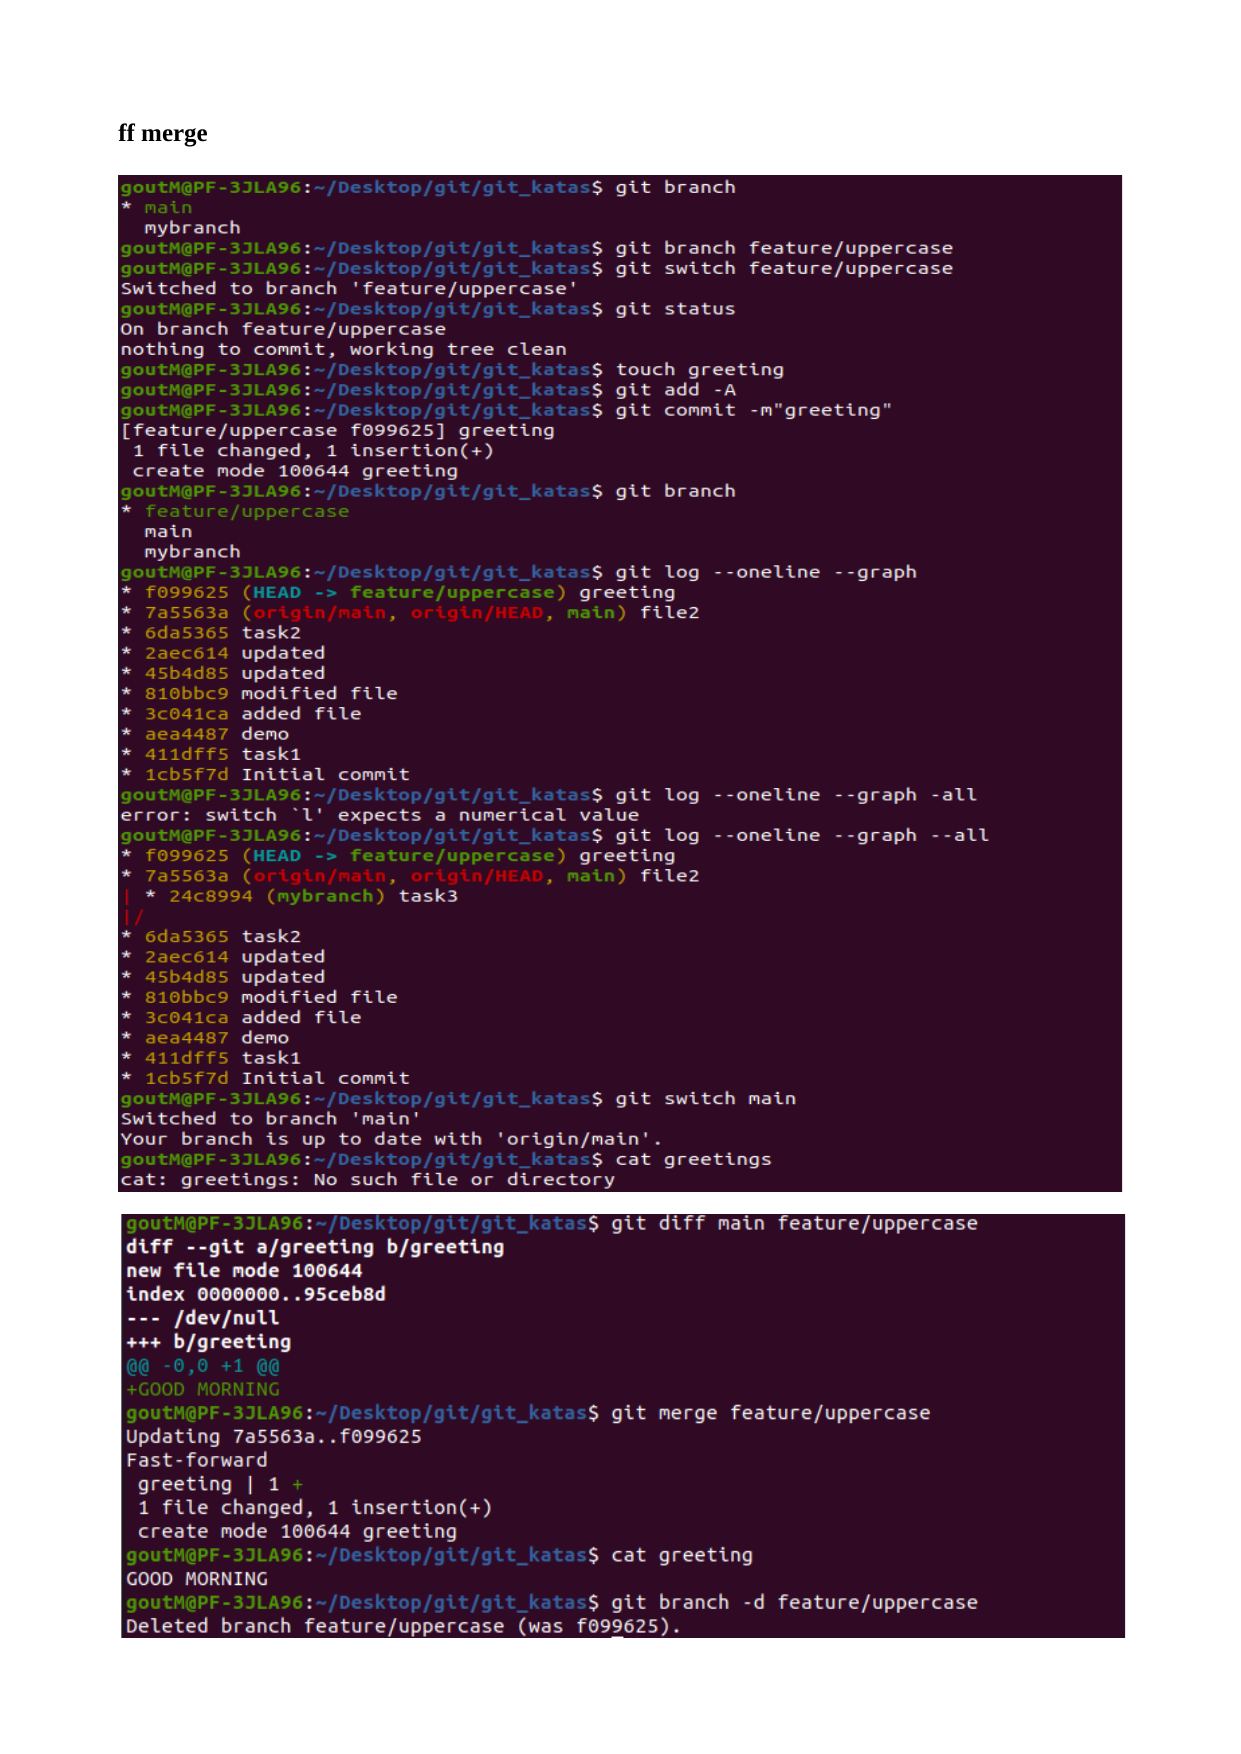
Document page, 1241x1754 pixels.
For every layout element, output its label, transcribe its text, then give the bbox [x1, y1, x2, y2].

picture [118, 175, 1123, 1192]
picture [121, 1214, 1126, 1638]
text ff merge [118, 118, 1122, 147]
